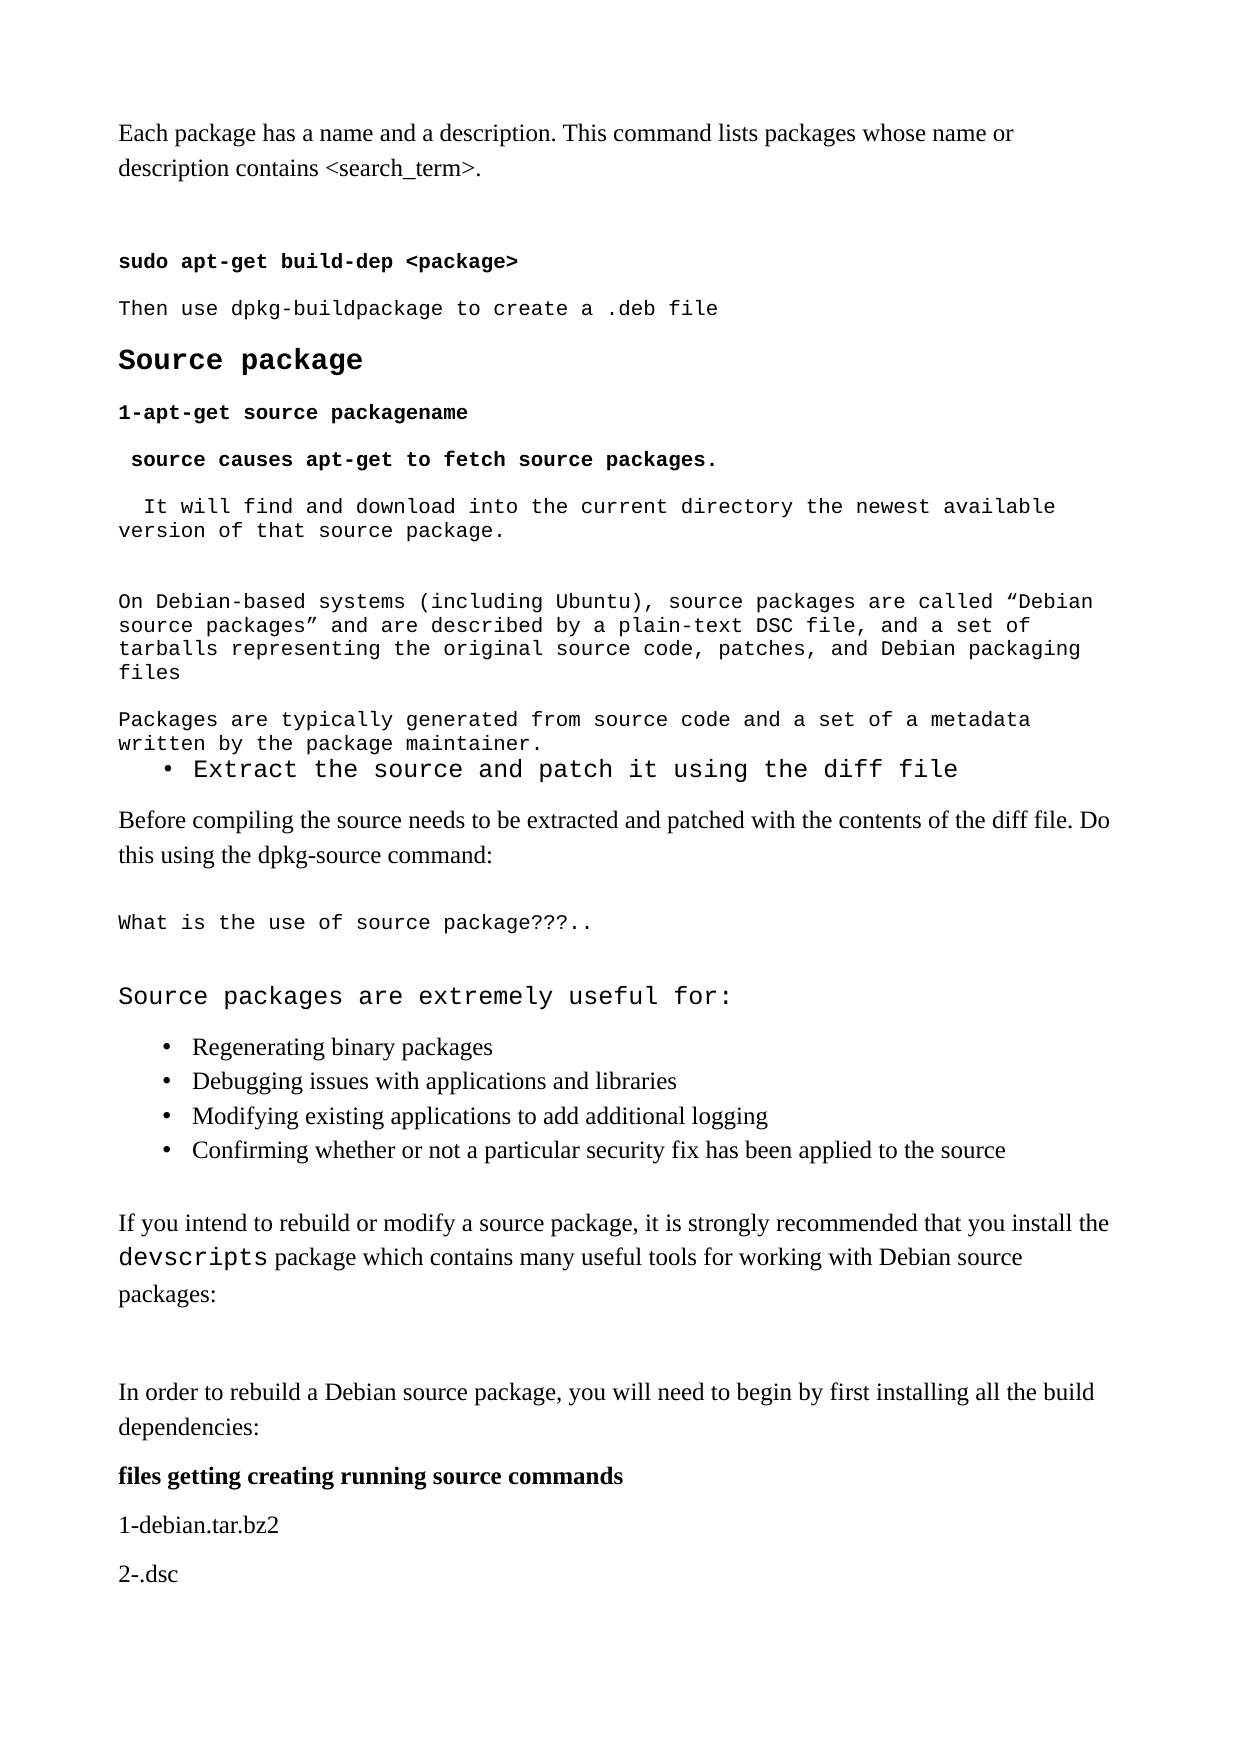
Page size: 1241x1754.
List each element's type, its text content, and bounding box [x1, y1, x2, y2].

text files getting creating running source commands [118, 1461, 1122, 1489]
list Confirming whether or not a particular security fix has been applied to the source [162, 1135, 1122, 1164]
text Packages are typically generated from source code and a set of a metadata written by the package maintainer. [118, 709, 1122, 757]
text What is the use of source package???.. [118, 912, 1122, 936]
text 2-.dsc [118, 1559, 1122, 1588]
text source causes apt-get to fetch source packages. [118, 449, 1122, 473]
text 1-apt-get source packagename [118, 402, 1122, 426]
text Then use dpkg-buildpackage to create a .deb file [118, 298, 1122, 322]
text sudo apt-get build-dep <package> [118, 251, 1122, 274]
text It will find and download into the current directory the newest available version of that source package. [118, 497, 1122, 544]
text Each package has a name and a description. This command lists packages whose name or description contains <search_term>. [118, 118, 1122, 181]
text In order to rebuild a Debian source package, you will need to begin by first installing all the build dependencies: [118, 1377, 1122, 1440]
text 1-debian.tar.bz2 [118, 1510, 1122, 1538]
text Before compiling the source needs to be extracted and patched with the contents of the diff file. Do this using the dpkg-source command: [118, 805, 1122, 868]
list Modifying existing applications to add additional logging [162, 1101, 1122, 1129]
list Extract the source and patch it using the diff file [164, 757, 1122, 785]
text Source packages are extremely useful for: [118, 983, 1122, 1012]
text If you intend to rebuild or modify a source package, it is strongly recommended that you install the devscripts package which contains many useful tools for working with Debian source packages: [118, 1208, 1122, 1308]
text Source package [118, 345, 1122, 378]
list Debugging issues with applications and libraries [162, 1066, 1122, 1095]
text On Debian-based systems (including Ubuntu), source packages are called “Debian source packages” and are described by a plain-text DSC file, and a set of tarballs representing the original source code, patches, and Debian packaging files [118, 591, 1122, 686]
list Regenerating binary packages [162, 1032, 1122, 1061]
